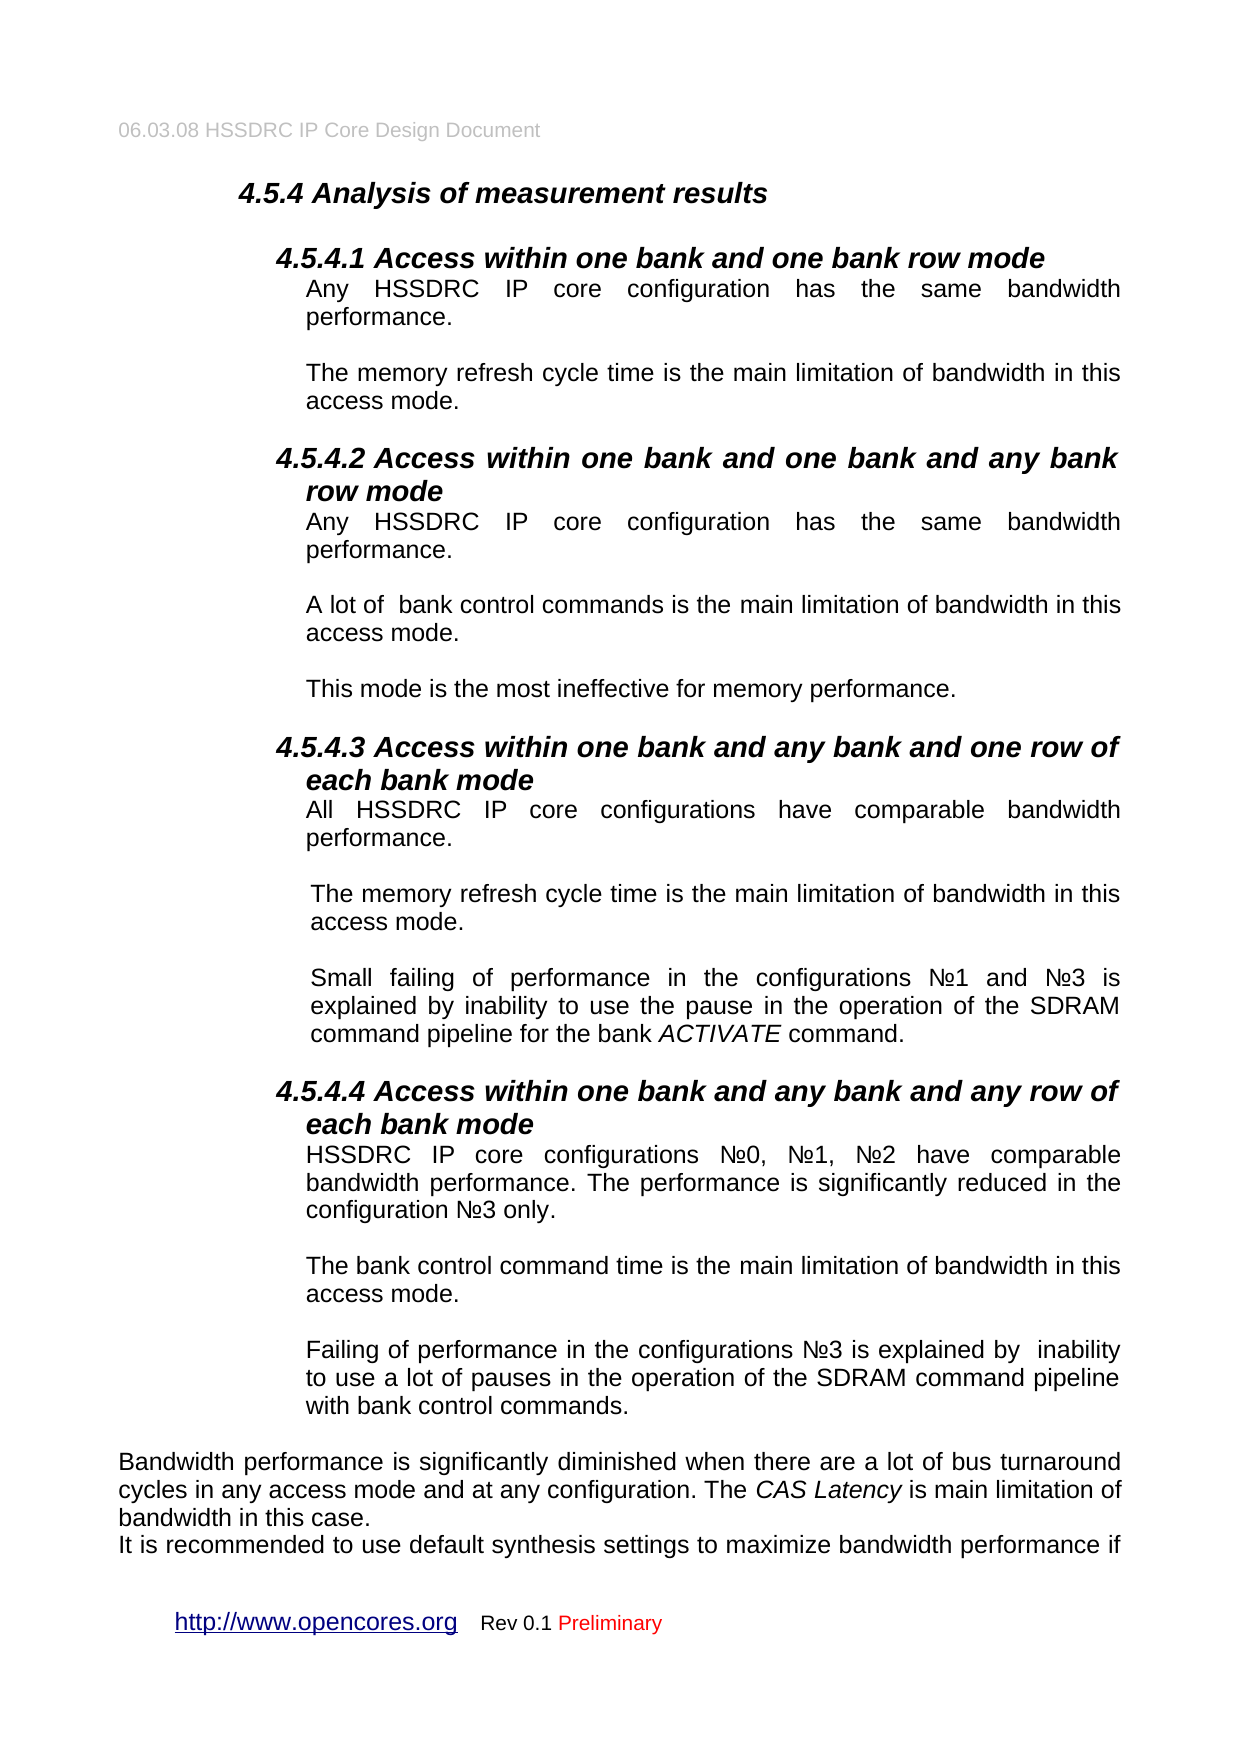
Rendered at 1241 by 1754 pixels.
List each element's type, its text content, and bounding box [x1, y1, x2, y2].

text The bank control command time is the main limitation of bandwidth in this access mode. [306, 1252, 1122, 1308]
text Failing of performance in the configurations №3 is explained by inability to use a lot of pauses in the operation of the SDRAM command pipeline with bank control commands. [306, 1336, 1122, 1420]
text This mode is the most ineffective for memory performance. [306, 675, 1122, 703]
text The memory refresh cycle time is the main limitation of bandwidth in this access mode. [306, 359, 1122, 414]
text All HSSDRC IP core configurations have comparable bandwidth performance. [306, 796, 1122, 852]
list Access within one bank and one bank row mode [268, 242, 1122, 275]
text A lot of bank control commands is the main limitation of bandwidth in this access mode. [306, 591, 1122, 647]
list Access within one bank and any bank and any row of each bank mode [268, 1075, 1122, 1141]
text The memory refresh cycle time is the main limitation of bandwidth in this access mode. [310, 880, 1122, 936]
text Any HSSDRC IP core configuration has the same bandwidth performance. [306, 275, 1122, 331]
text Any HSSDRC IP core configuration has the same bandwidth performance. [306, 508, 1122, 563]
list Analysis of measurement results [231, 177, 1122, 210]
text It is recommended to use default synthesis settings to maximize bandwidth performance if [118, 1531, 1122, 1559]
text HSSDRC IP core configurations №0, №1, №2 have comparable bandwidth performance. The performance is significantly reduced in the configuration №3 only. [306, 1141, 1122, 1224]
text Small failing of performance in the configurations №1 and №3 is explained by inability to use the pause in the operation of the SDRAM command pipeline for the bank ACTIVATE command. [310, 964, 1122, 1047]
text Bandwidth performance is significantly diminished when there are a lot of bus turnaround cycles in any access mode and at any configuration. The CAS Latency is main limitation of bandwidth in this case. [118, 1448, 1122, 1531]
list Access within one bank and one bank and any bank row mode [268, 442, 1122, 508]
list Access within one bank and any bank and one row of each bank mode [268, 731, 1122, 796]
